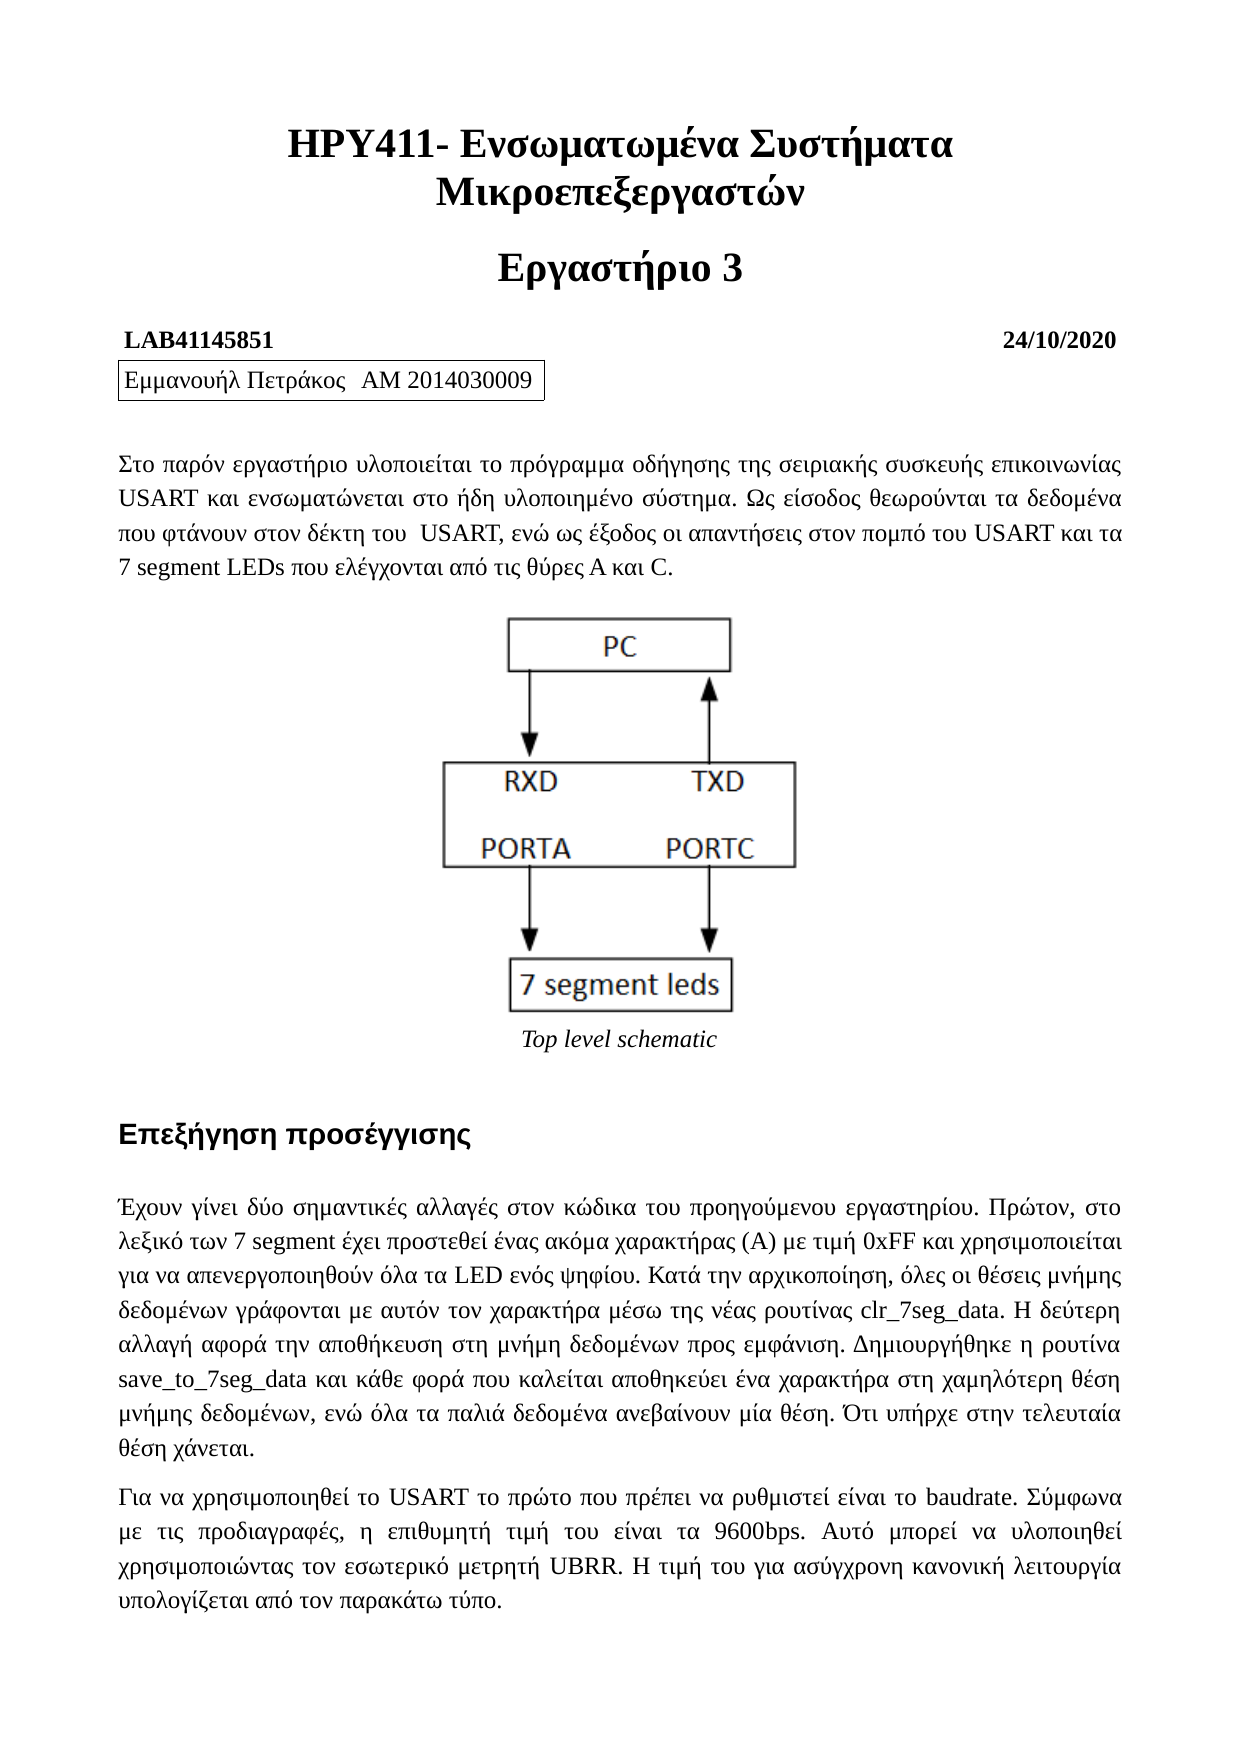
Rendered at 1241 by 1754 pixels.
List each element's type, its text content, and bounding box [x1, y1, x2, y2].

text Top level schematic [438, 1017, 802, 1053]
text ΗΡΥ411- Ενσωματωμένα Συστήματα Μικροεπεξεργαστών [118, 118, 1122, 214]
subtitle Επεξήγηση προσέγγισης [118, 1117, 1122, 1150]
table_header 24/10/2020 [620, 319, 1122, 359]
text Στο παρόν εργαστήριο υλοποιείται το πρόγραμμα οδήγησης της σειριακής συσκευής επικοινωνίας USART και ενσωματώνεται στο ήδη υλοποιημένο σύστημα. Ως είσοδος θεωρούνται τα δεδομένα που φτάνουν στον δέκτη του USART, ενώ ως έξοδος οι απαντήσεις στον πομπό του USART και τα 7 segment LEDs που ελέγχονται από τις θύρες Α και C. [118, 449, 1122, 581]
table_header ΑΜ 2014030009 [355, 361, 544, 400]
text Εργαστήριο 3 [118, 243, 1122, 291]
table_header Εμμανουήλ Πετράκος [119, 361, 355, 400]
picture [438, 614, 803, 1017]
text Για να χρησιμοποιηθεί το USART το πρώτο που πρέπει να ρυθμιστεί είναι το baudrate. Σύμφωνα με τις προδιαγραφές, η επιθυμητή τιμή του είναι τα 9600bps. Αυτό μπορεί να υλοποιηθεί χρησιμοποιώντας τον εσωτερικό μετρητή UBRR. Η τιμή του για ασύγχρονη κανονική λειτουργία υπολογίζεται από τον παρακάτω τύπο. [118, 1482, 1122, 1614]
text Έχουν γίνει δύο σημαντικές αλλαγές στον κώδικα του προηγούμενου εργαστηρίου. Πρώτον, στο λεξικό των 7 segment έχει προστεθεί ένας ακόμα χαρακτήρας (Α) με τιμή 0xFF και χρησιμοποιείται για να απενεργοποιηθούν όλα τα LED ενός ψηφίου. Κατά την αρχικοποίηση, όλες οι θέσεις μνήμης δεδομένων γράφονται με αυτόν τον χαρακτήρα μέσω της νέας ρουτίνας clr_7seg_data. Η δεύτερη αλλαγή αφορά την αποθήκευση στη μνήμη δεδομένων προς εμφάνιση. Δημιουργήθηκε η ρουτίνα save_to_7seg_data και κάθε φορά που καλείται αποθηκεύει ένα χαρακτήρα στη χαμηλότερη θέση μνήμης δεδομένων, ενώ όλα τα παλιά δεδομένα ανεβαίνουν μία θέση. Ότι υπήρχε στην τελευταία θέση χάνεται. [118, 1192, 1122, 1462]
table_header LAB41145851 [118, 319, 620, 359]
